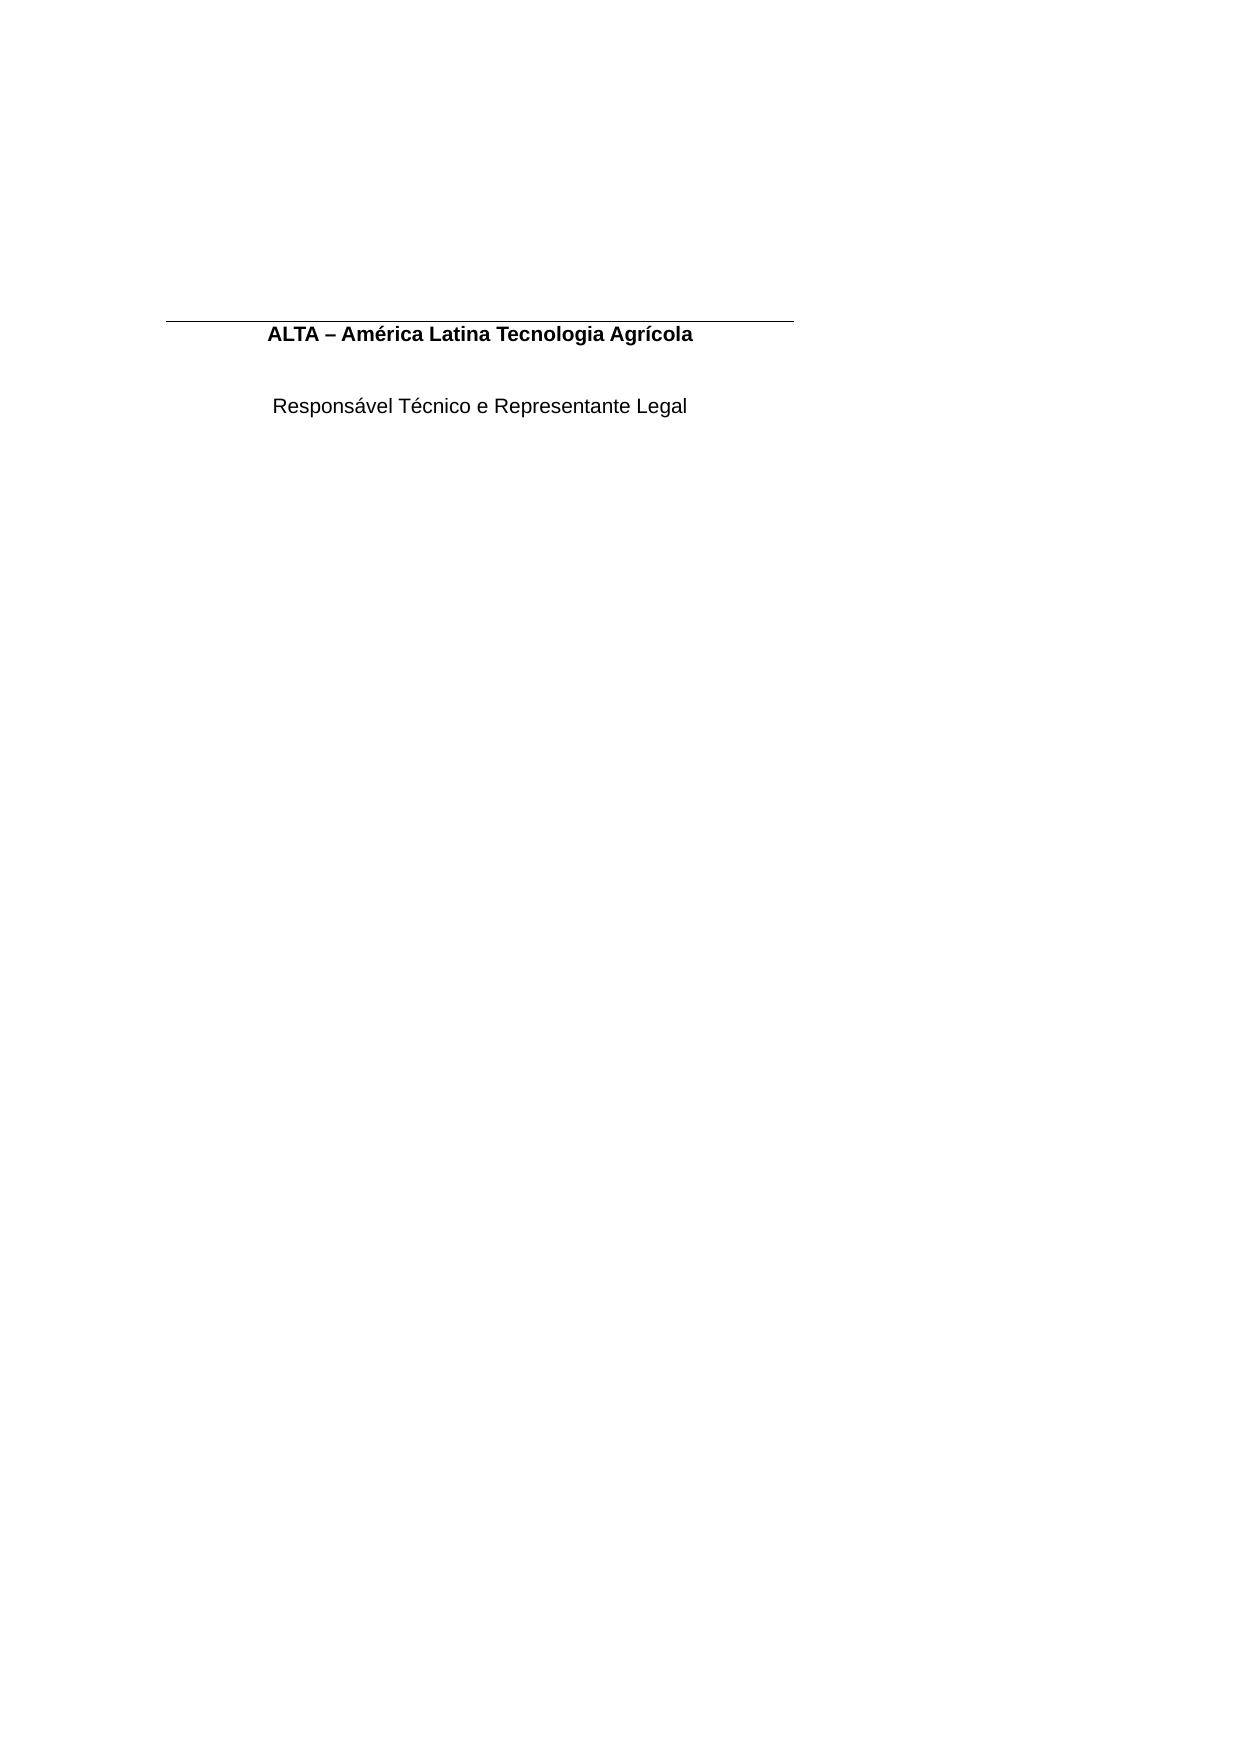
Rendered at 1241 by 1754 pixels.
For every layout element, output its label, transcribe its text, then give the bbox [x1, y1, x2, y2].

table_header ALTA – América Latina Tecnologia Agrícola <o.proxy_id.function> <o.proxy_id.name> <o.proxy_id.state_registration_code> Responsável Técnico e Representante Legal [166, 322, 794, 418]
